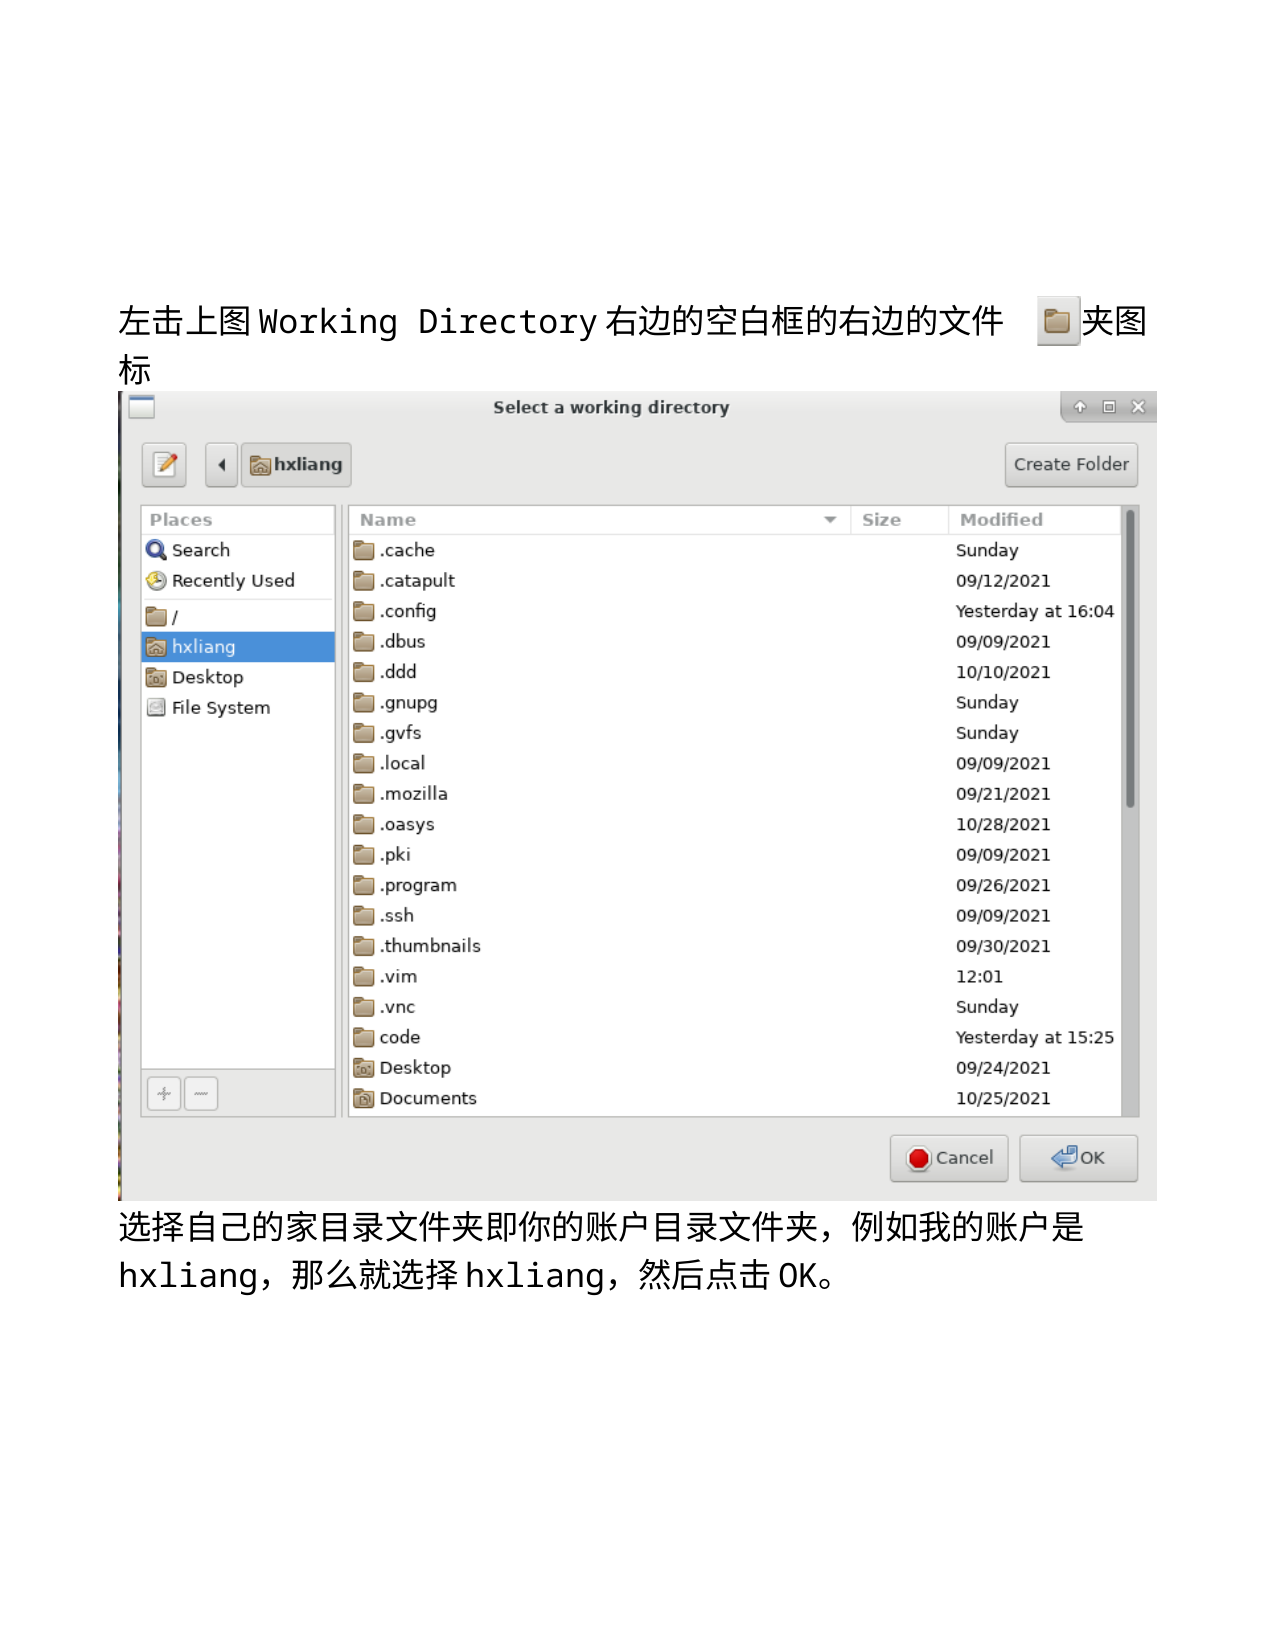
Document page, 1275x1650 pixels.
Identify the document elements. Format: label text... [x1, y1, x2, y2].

text 左击上图Working Directory右边的空白框的右边的文件夹图标 [118, 295, 1157, 391]
text 选择自己的家目录文件夹即你的账户目录文件夹，例如我的账户是hxliang，那么就选择hxliang，然后点击OK。 [118, 1201, 1157, 1297]
